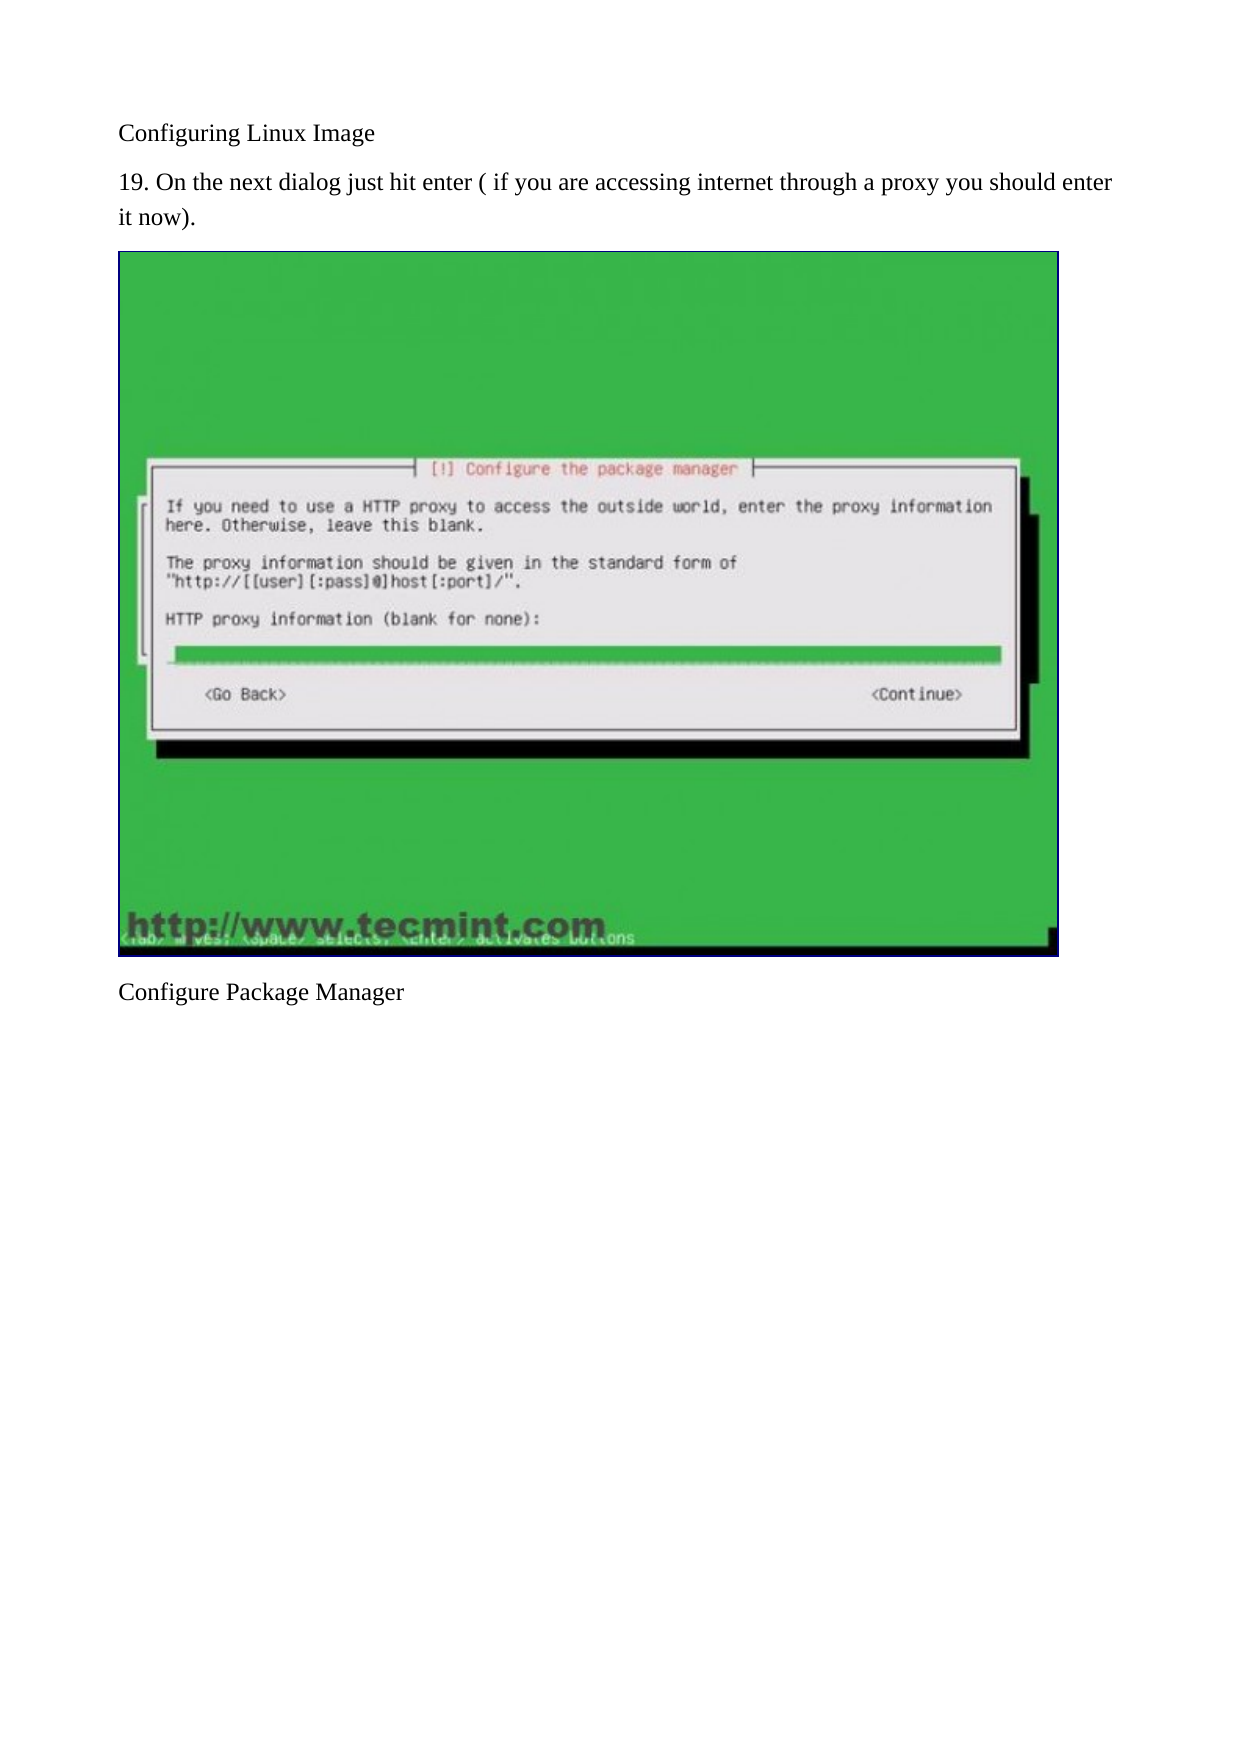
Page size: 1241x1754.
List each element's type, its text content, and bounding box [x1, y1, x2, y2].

text Configuring Linux Image [118, 118, 1122, 147]
text 19. On the next dialog just hit enter ( if you are accessing internet through a proxy you should enter it now). [118, 167, 1122, 230]
picture [120, 252, 1057, 955]
text Configure Package Manager [118, 977, 1122, 1006]
